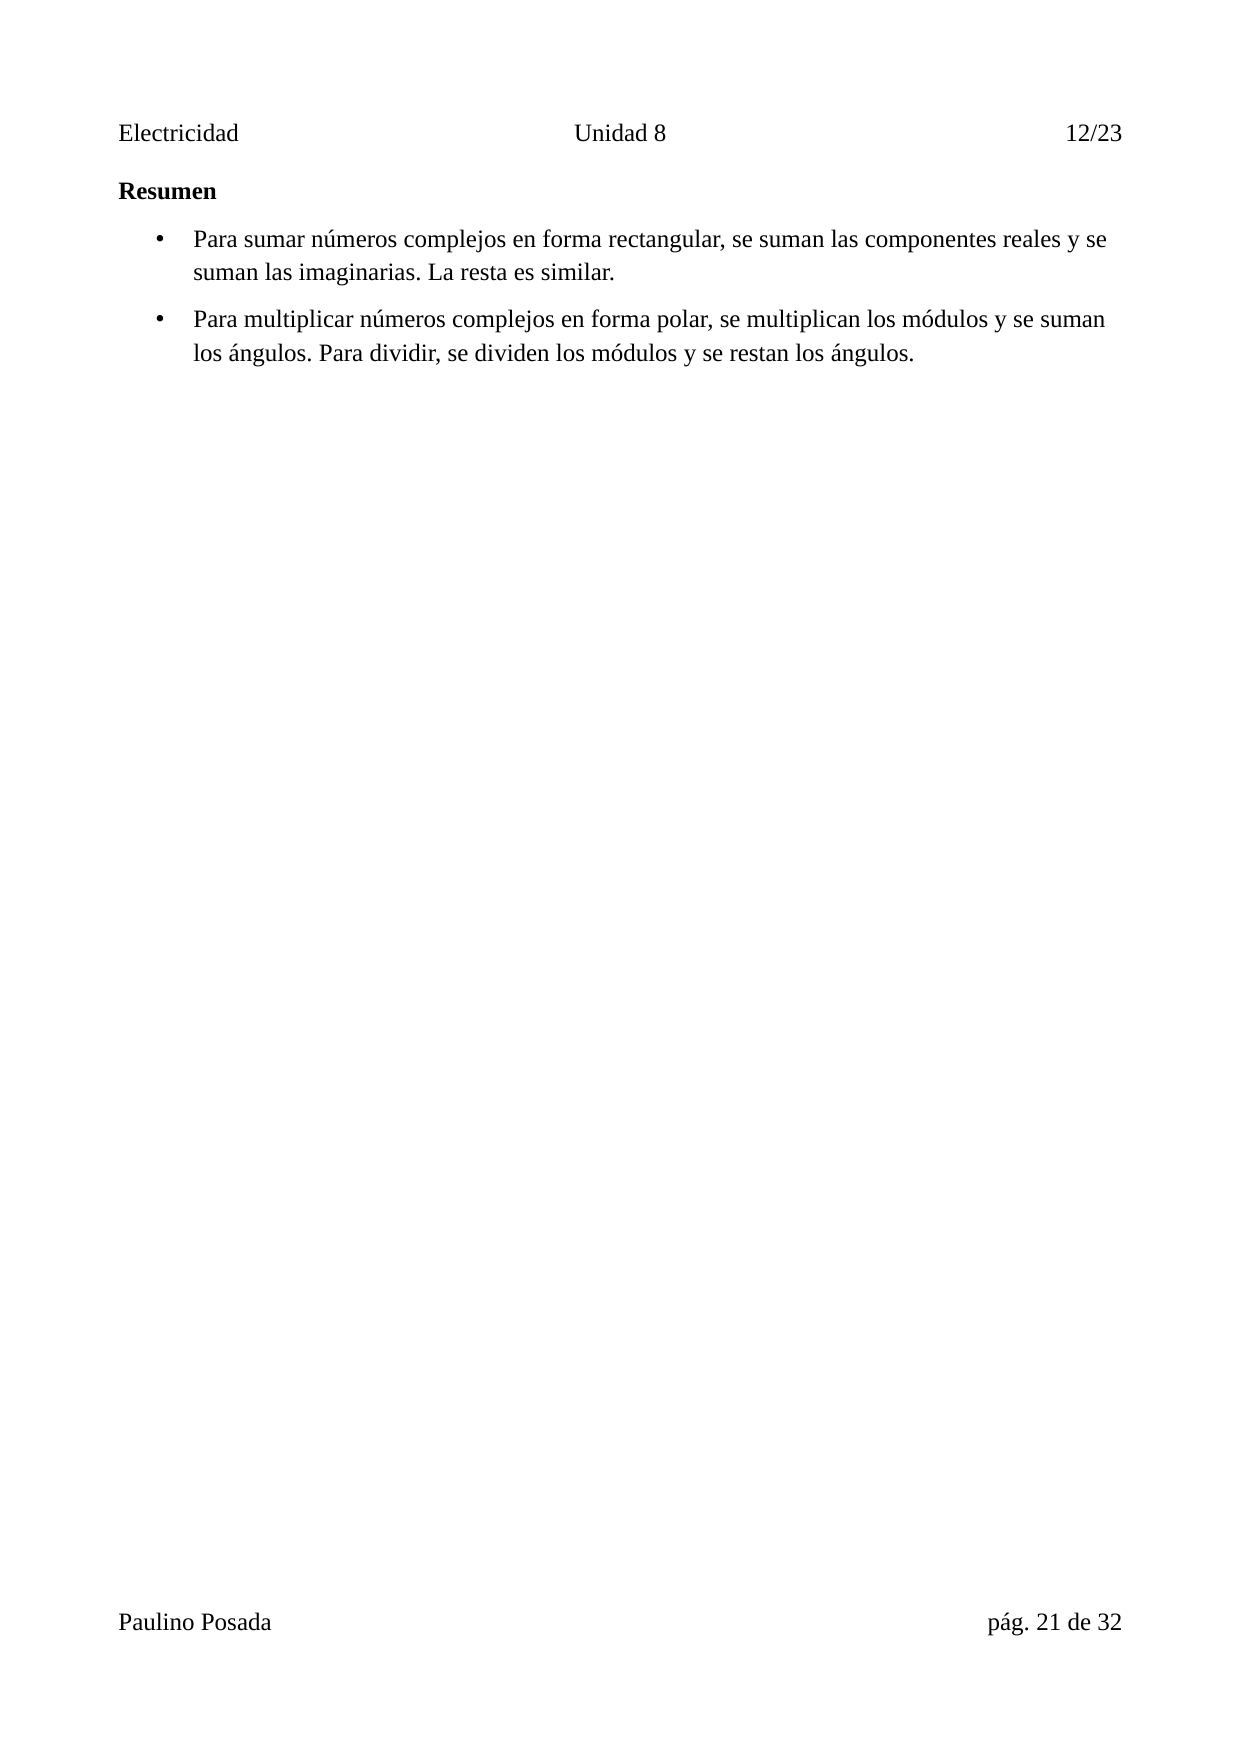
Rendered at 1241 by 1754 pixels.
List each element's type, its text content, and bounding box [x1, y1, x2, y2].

list Para sumar números complejos en forma rectangular, se suman las componentes reales y se suman las imaginarias. La resta es similar. [156, 224, 1122, 286]
list Para multiplicar números complejos en forma polar, se multiplican los módulos y se suman los ángulos. Para dividir, se dividen los módulos y se restan los ángulos. [156, 304, 1122, 366]
text Resumen [118, 176, 1122, 205]
